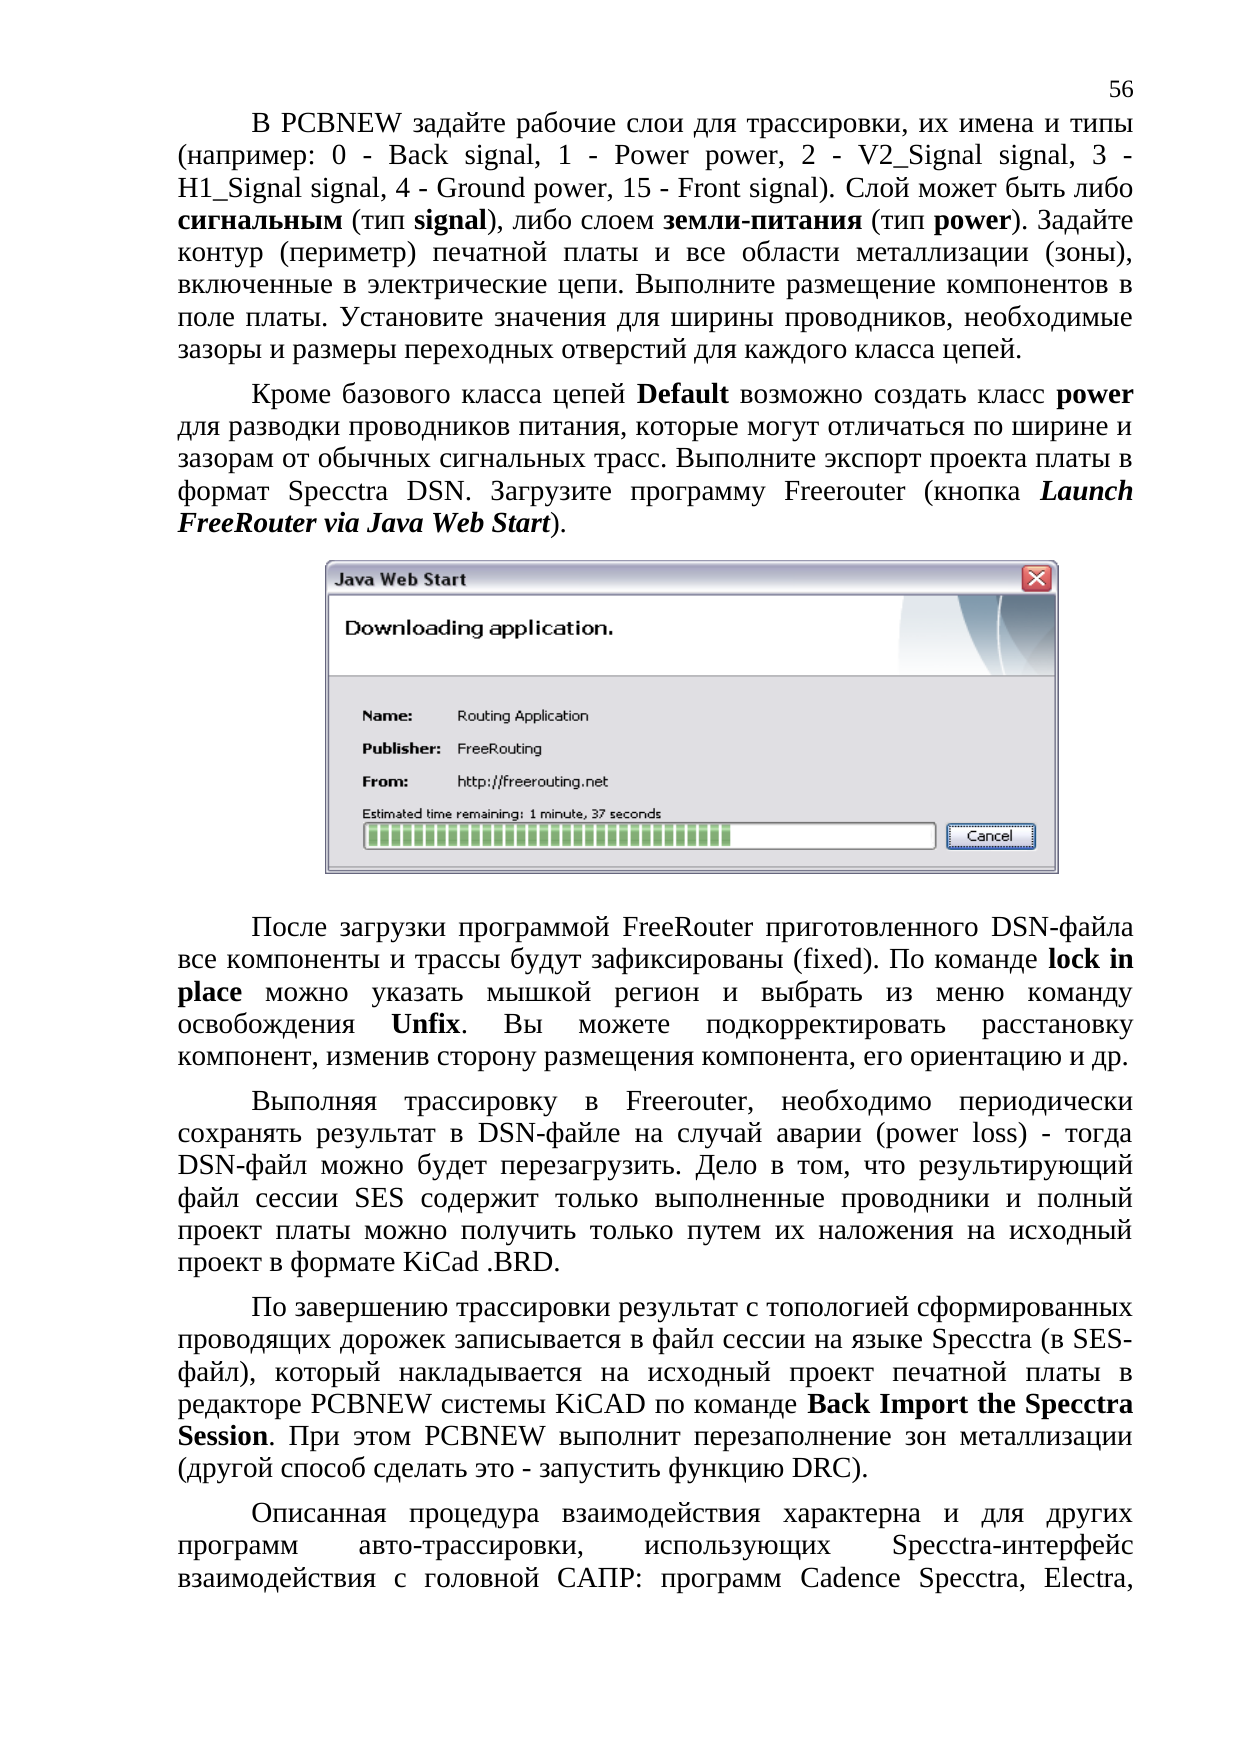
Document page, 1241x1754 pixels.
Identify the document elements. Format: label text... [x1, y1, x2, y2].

text После загрузки программой FreeRouter приготовленного DSN-файла все компоненты и трассы будут зафиксированы (fixed). По команде lock in place можно указать мышкой регион и выбрать из меню команду освобождения Unfix. Вы можете подкорректировать расстановку компонент, изменив сторону размещения компонента, его ориентацию и др. [177, 910, 1134, 1072]
text В PCBNEW задайте рабочие слои для трассировки, их имена и типы (например: 0 - Back signal, 1 - Power power, 2 - V2_Signal signal, 3 - H1_Signal signal, 4 - Ground power, 15 - Front signal). Слой может быть либо сигнальным (тип signal), либо слоем земли-питания (тип power). Задайте контур (периметр) печатной платы и все области металлизации (зоны), включенные в электрические цепи. Выполните размещение компонентов в поле платы. Установите значения для ширины проводников, необходимые зазоры и размеры переходных отверстий для каждого класса цепей. [177, 106, 1134, 365]
text Кроме базового класcа цепей Default возможно создать класс power для разводки проводников питания, которые могут отличаться по ширине и зазорам от обычных сигнальных трасс. Выполните экспорт проекта платы в формат Specctra DSN. Загрузите программу Freerouter (кнопка Launch FreeRouter via Java Web Start). [177, 377, 1134, 538]
text Описанная процедура взаимодействия характерна и для других программ авто-трассировки, использующих Specctra-интерфейс взаимодействия с головной САПР: программ Cadence Specctra, Electra, [177, 1496, 1134, 1593]
text Выполняя трассировку в Freerouter, необходимо периодически сохранять результат в DSN-файле на случай аварии (power loss) - тогда DSN-файл можно будет перезагрузить. Дело в том, что результирующий файл сессии SES содержит только выполненные проводники и полный проект платы можно получить только путем их наложения на исходный проект в формате KiCad .BRD. [177, 1084, 1134, 1278]
text По завершению трассировки результат с топологией сформированных проводящих дорожек записывается в файл сессии на языке Specctra (в SES-файл), который накладывается на исходный проект печатной платы в редакторе PCBNEW системы KiCAD по команде Back Import the Specctra Session. При этом PCBNEW выполнит перезаполнение зон металлизации (другой способ сделать это - запустить функцию DRC). [177, 1290, 1134, 1484]
